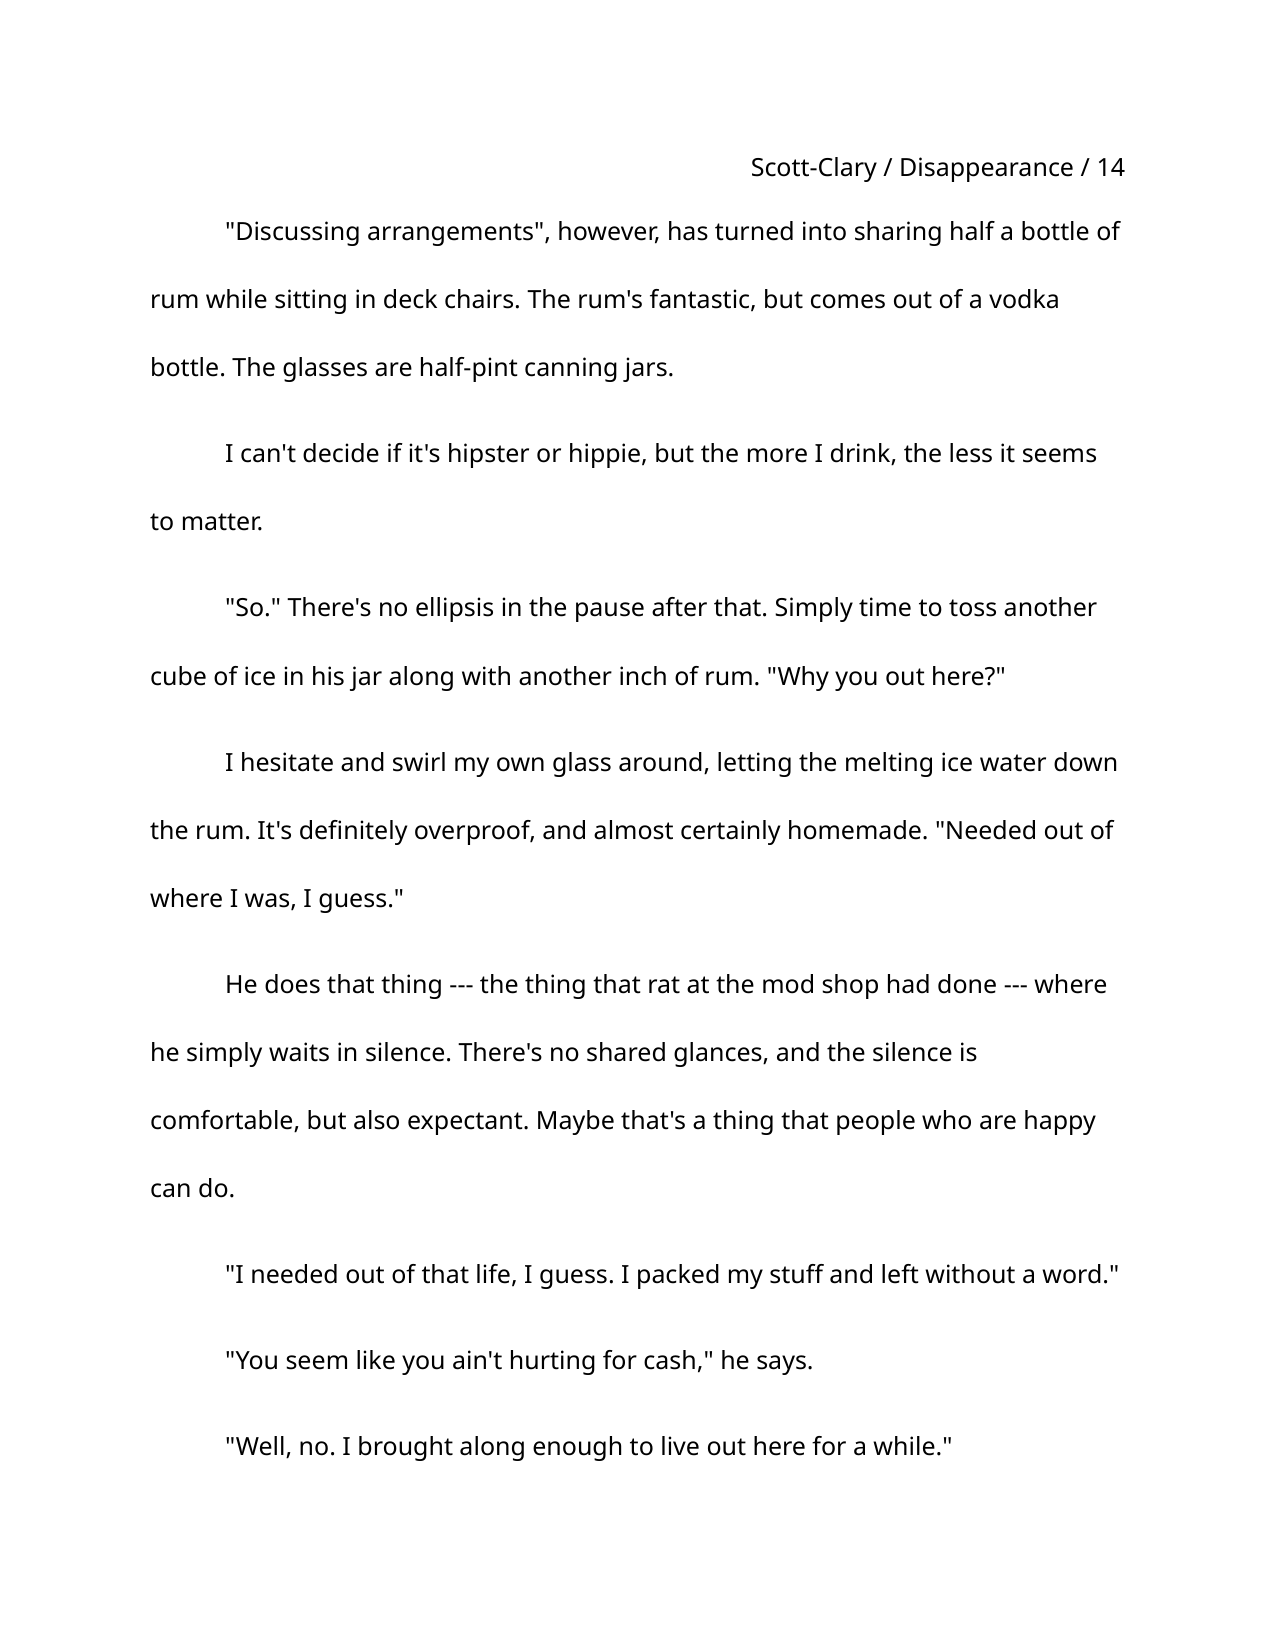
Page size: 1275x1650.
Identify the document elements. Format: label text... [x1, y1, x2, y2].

text "Well, no. I brought along enough to live out here for a while." [150, 1429, 1125, 1463]
text "I needed out of that life, I guess. I packed my stuff and left without a word." [150, 1257, 1125, 1291]
text I hesitate and swirl my own glass around, letting the melting ice water down the rum. It's definitely overproof, and almost certainly homemade. "Needed out of where I was, I guess." [150, 744, 1125, 914]
text "So." There's no ellipsis in the pause after that. Simply time to toss another cube of ice in his jar along with another inch of rum. "Why you out here?" [150, 590, 1125, 692]
text "You seem like you ain't hurting for cash," he says. [150, 1343, 1125, 1377]
text "Discussing arrangements", however, has turned into sharing half a bottle of rum while sitting in deck chairs. The rum's fantastic, but comes out of a vodka bottle. The glasses are half-pint canning jars. [150, 213, 1125, 384]
text I can't decide if it's hipster or hippie, but the more I drink, the less it seems to matter. [150, 436, 1125, 538]
text He does that thing --- the thing that rat at the mod shop had done --- where he simply waits in silence. There's no shared glances, and the silence is comfortable, but also expectant. Maybe that's a thing that people who are happy can do. [150, 966, 1125, 1205]
